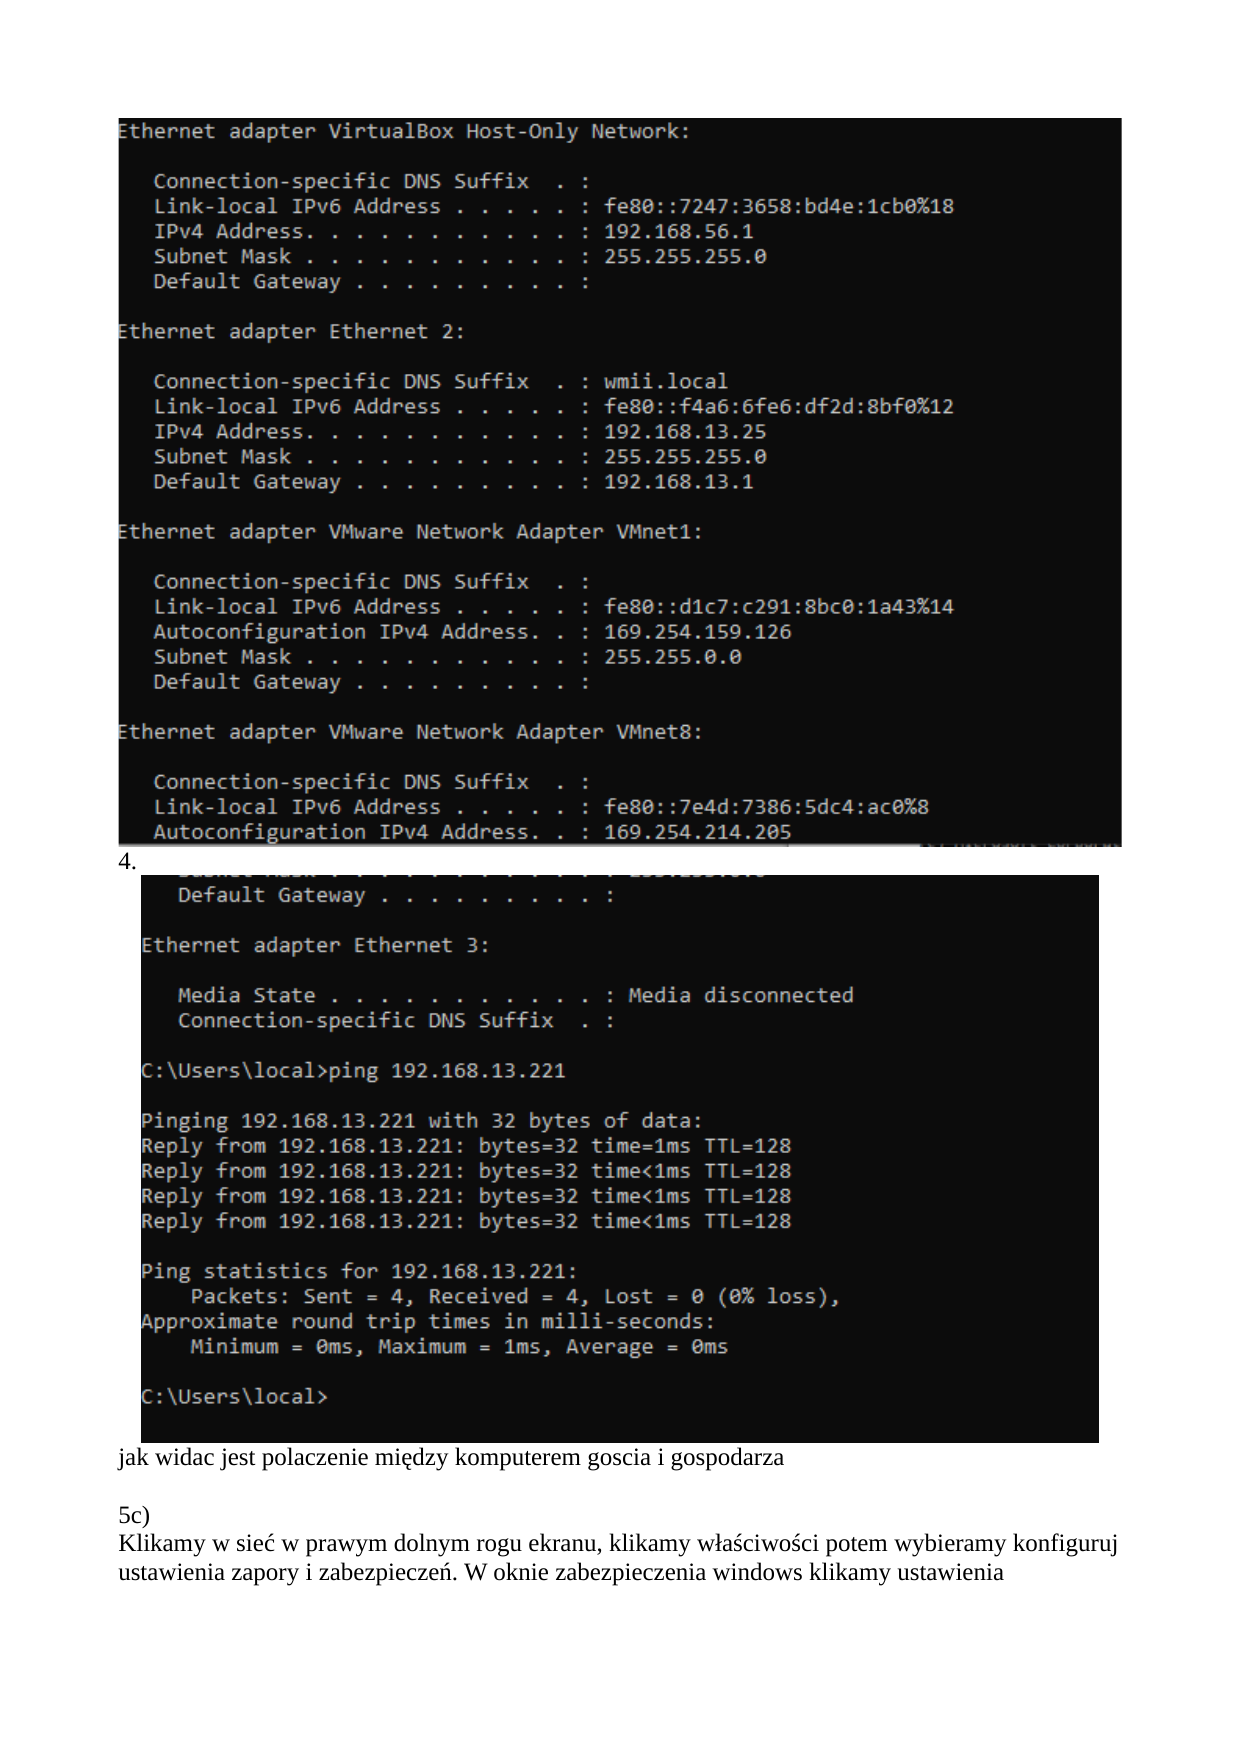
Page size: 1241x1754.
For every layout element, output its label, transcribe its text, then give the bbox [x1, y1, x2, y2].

picture [118, 118, 1122, 847]
text 5c) [118, 1500, 1122, 1528]
picture [141, 875, 1099, 1443]
text jak widac jest polaczenie między komputerem goscia i gospodarza [118, 875, 1122, 1471]
text 4. [118, 847, 1122, 875]
text Klikamy w sieć w prawym dolnym rogu ekranu, klikamy właściwości potem wybieramy konfiguruj ustawienia zapory i zabezpieczeń. W oknie zabezpieczenia windows klikamy ustawienia [118, 1528, 1122, 1586]
